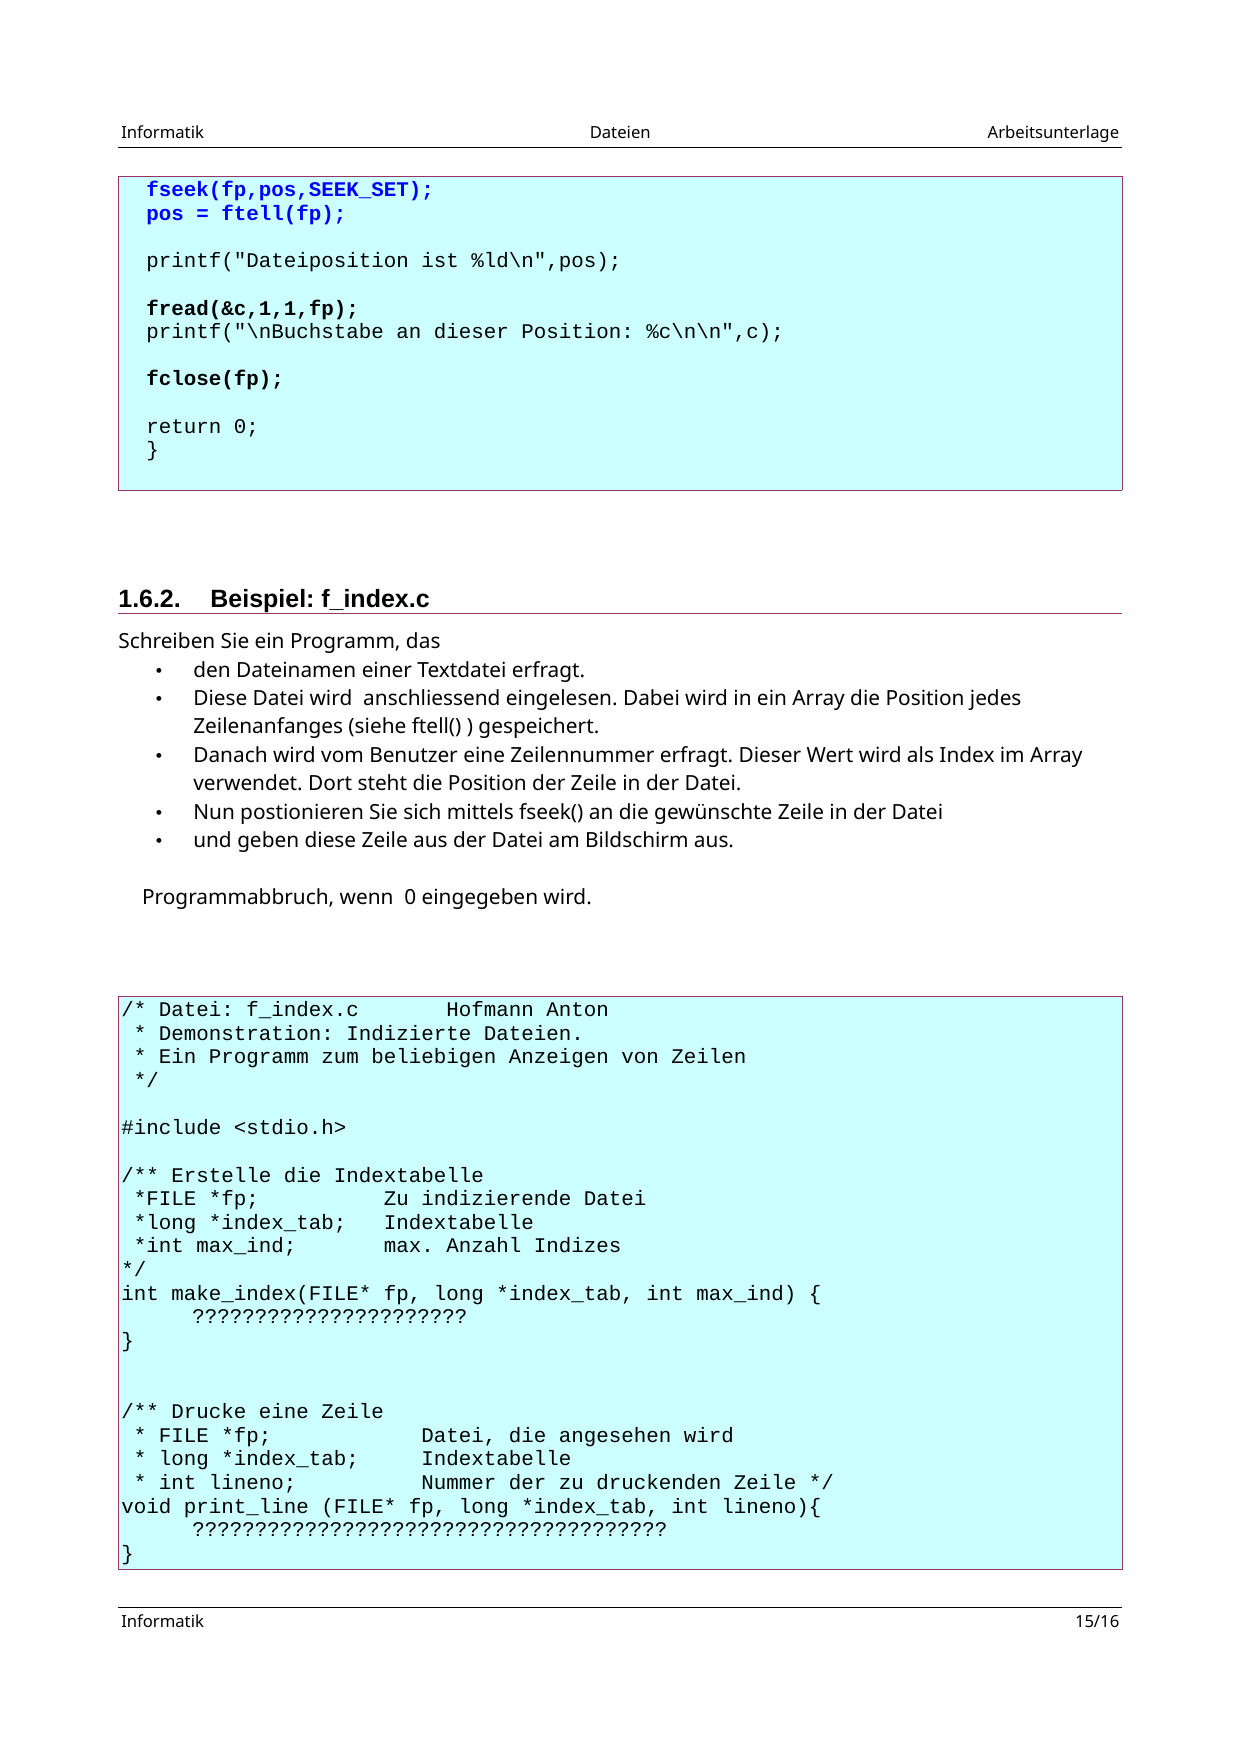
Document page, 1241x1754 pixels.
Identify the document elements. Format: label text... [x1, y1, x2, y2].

list den Dateinamen einer Textdatei erfragt. [156, 655, 1122, 683]
text int make_index(FILE* fp, long *index_tab, int max_ind) { [119, 1280, 1122, 1303]
text * Demonstration: Indizierte Dateien. [119, 1020, 1122, 1043]
text ?????????????????????? [119, 1303, 1122, 1327]
text } [119, 1540, 1122, 1569]
text fseek(fp,pos,SEEK_SET); [119, 177, 1122, 200]
list Programmabbruch, wenn 0 eingegeben wird. [118, 882, 1122, 911]
list Nun postionieren Sie sich mittels fseek() an die gewünschte Zeile in der Datei [156, 797, 1122, 825]
list und geben diese Zeile aus der Datei am Bildschirm aus. [156, 825, 1122, 882]
text /** Erstelle die Indextabelle [119, 1162, 1122, 1185]
text *long *index_tab; Indextabelle [119, 1209, 1122, 1232]
text * FILE *fp; Datei, die angesehen wird [119, 1422, 1122, 1445]
text *int max_ind; max. Anzahl Indizes [119, 1232, 1122, 1256]
text * long *index_tab; Indextabelle [119, 1445, 1122, 1469]
list Danach wird vom Benutzer eine Zeilennummer erfragt. Dieser Wert wird als Index im Array verwendet. Dort steht die Position der Zeile in der Datei. [156, 740, 1122, 797]
text fread(&c,1,1,fp); [119, 271, 1122, 318]
text #include <stdio.h> [119, 1114, 1122, 1138]
text } [119, 1327, 1122, 1351]
list Diese Datei wird anschliessend eingelesen. Dabei wird in ein Array die Position jedes Zeilenanfanges (siehe ftell() ) gespeichert. [156, 683, 1122, 740]
text return 0; [119, 389, 1122, 436]
text Schreiben Sie ein Programm, das [118, 626, 1122, 655]
text void print_line (FILE* fp, long *index_tab, int lineno){ [119, 1493, 1122, 1516]
text * Ein Programm zum beliebigen Anzeigen von Zeilen [119, 1043, 1122, 1067]
text */ [119, 1256, 1122, 1280]
text printf("Dateiposition ist %ld\n",pos); [119, 247, 1122, 271]
text /** Drucke eine Zeile [119, 1398, 1122, 1422]
text *FILE *fp; Zu indizierende Datei [119, 1185, 1122, 1209]
subtitle Beispiel: f_index.c [118, 584, 1122, 613]
text */ [119, 1067, 1122, 1091]
text * int lineno; Nummer der zu druckenden Zeile */ [119, 1469, 1122, 1493]
text fclose(fp); [119, 342, 1122, 389]
text } [119, 436, 1122, 460]
text printf("\nBuchstabe an dieser Position: %c\n\n",c); [119, 318, 1122, 342]
text ?????????????????????????????????????? [119, 1516, 1122, 1540]
text pos = ftell(fp); [119, 200, 1122, 247]
text /* Datei: f_index.c Hofmann Anton [119, 997, 1122, 1020]
